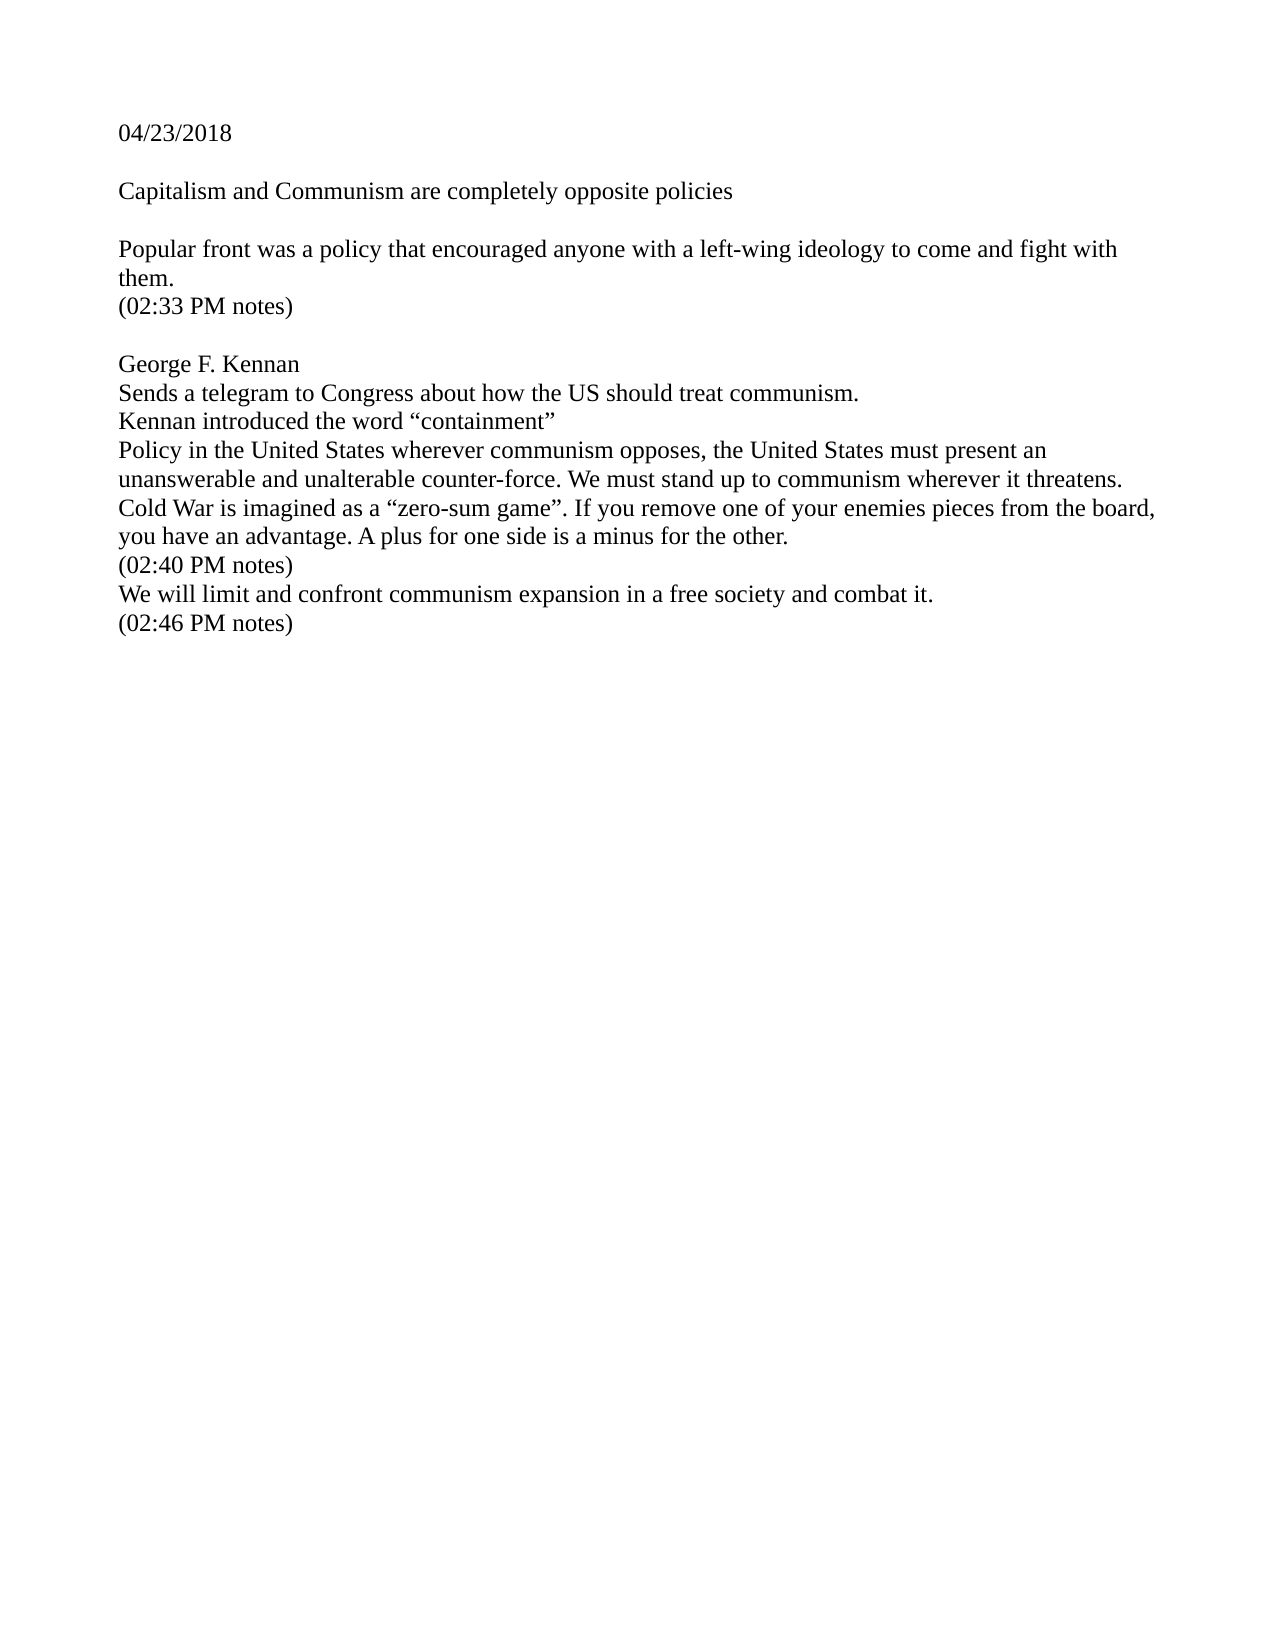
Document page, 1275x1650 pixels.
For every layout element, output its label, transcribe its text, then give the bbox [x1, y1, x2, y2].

text Cold War is imagined as a “zero-sum game”. If you remove one of your enemies pieces from the board, you have an advantage. A plus for one side is a minus for the other. [118, 493, 1157, 550]
text (02:33 PM notes) [118, 291, 1157, 320]
text (02:46 PM notes) [118, 608, 1157, 636]
text Policy in the United States wherever communism opposes, the United States must present an unanswerable and unalterable counter-force. We must stand up to communism wherever it threatens. [118, 435, 1157, 493]
text George F. Kennan [118, 349, 1157, 378]
text Kennan introduced the word “containment” [118, 406, 1157, 435]
text We will limit and confront communism expansion in a free society and combat it. [118, 579, 1157, 608]
text Capitalism and Communism are completely opposite policies [118, 176, 1157, 205]
text Popular front was a policy that encouraged anyone with a left-wing ideology to come and fight with them. [118, 234, 1157, 291]
text (02:40 PM notes) [118, 550, 1157, 579]
text Sends a telegram to Congress about how the US should treat communism. [118, 378, 1157, 406]
